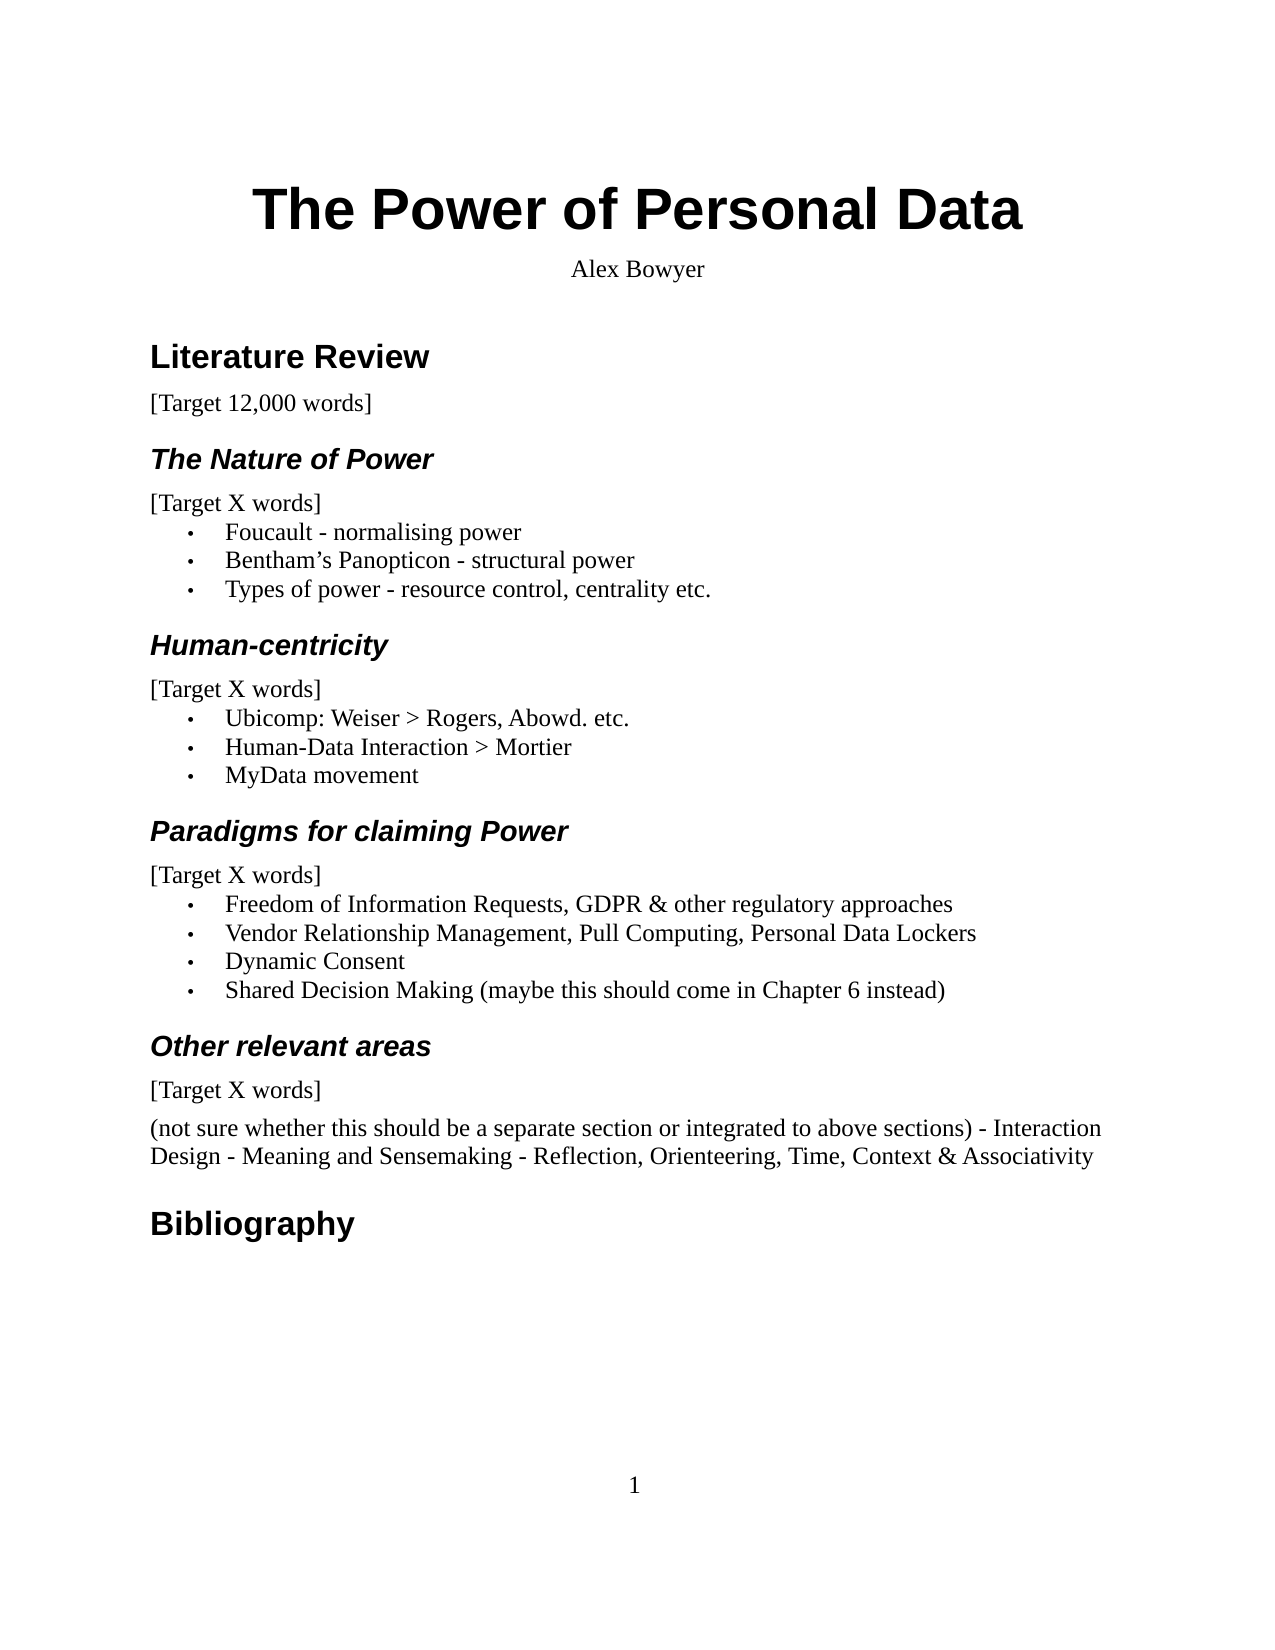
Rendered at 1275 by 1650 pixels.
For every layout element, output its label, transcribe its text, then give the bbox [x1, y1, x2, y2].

text (not sure whether this should be a separate section or integrated to above sections) - Interaction Design - Meaning and Sensemaking - Reflection, Orienteering, Time, Context & Associativity [150, 1113, 1125, 1170]
subtitle Bibliography [150, 1204, 1125, 1243]
subtitle Human-centricity [150, 628, 1125, 662]
list MyData movement [187, 760, 1125, 789]
subtitle Other relevant areas [150, 1029, 1125, 1062]
subtitle The Nature of Power [150, 442, 1125, 476]
list Bentham’s Panopticon - structural power [187, 546, 1125, 574]
list Shared Decision Making (maybe this should come in Chapter 6 instead) [187, 975, 1125, 1004]
title The Power of Personal Data [150, 175, 1125, 242]
text Alex Bowyer [150, 254, 1125, 283]
text [Target X words] [150, 674, 1125, 703]
text [Target X words] [150, 488, 1125, 517]
list Ubicomp: Weiser > Rogers, Abowd. etc. [187, 703, 1125, 732]
list Freedom of Information Requests, GDPR & other regulatory approaches [187, 889, 1125, 918]
list Foucault - normalising power [187, 517, 1125, 546]
list Dynamic Consent [187, 946, 1125, 975]
list Human-Data Interaction > Mortier [187, 732, 1125, 760]
subtitle Paradigms for claiming Power [150, 814, 1125, 848]
text [Target X words] [150, 1075, 1125, 1104]
text [Target X words] [150, 860, 1125, 889]
list Types of power - resource control, centrality etc. [187, 574, 1125, 603]
text [Target 12,000 words] [150, 388, 1125, 417]
subtitle Literature Review [150, 337, 1125, 376]
list Vendor Relationship Management, Pull Computing, Personal Data Lockers [187, 918, 1125, 946]
